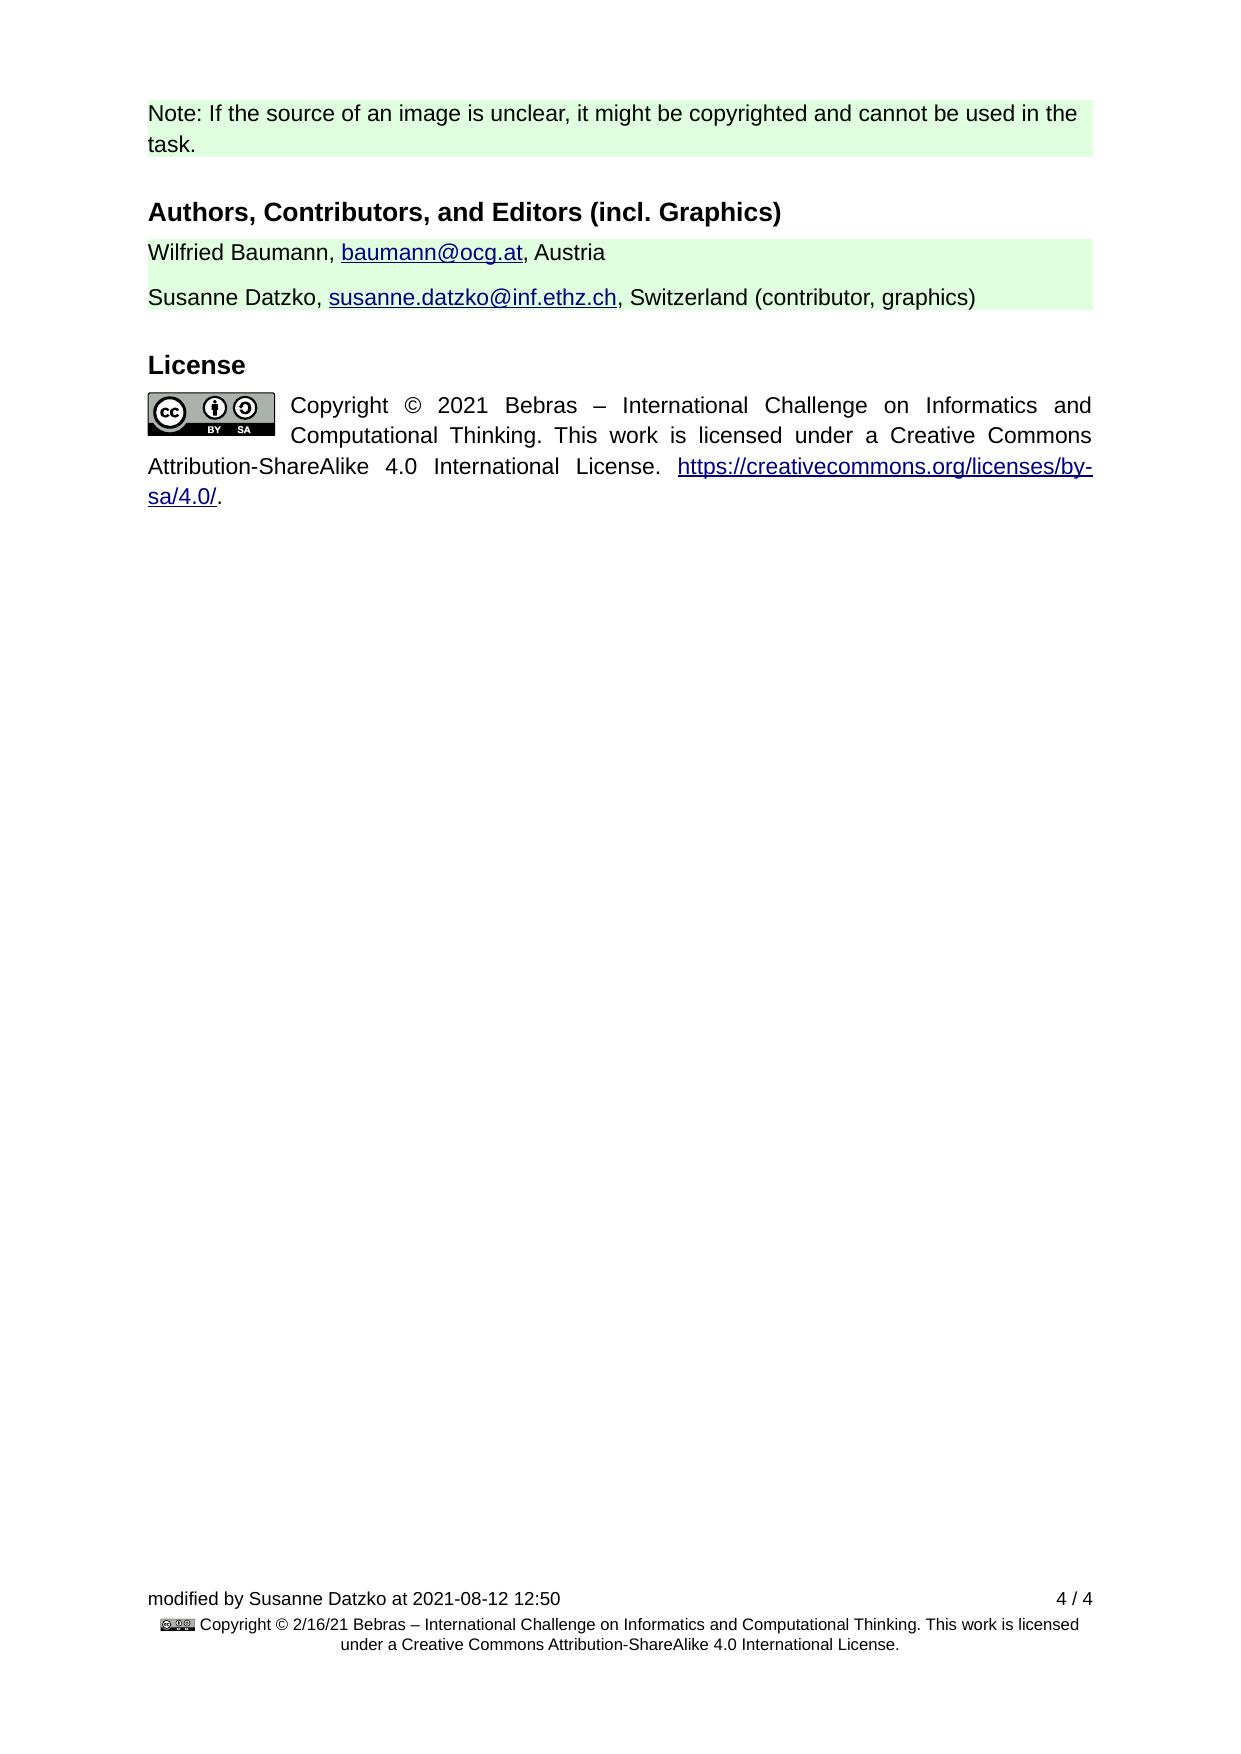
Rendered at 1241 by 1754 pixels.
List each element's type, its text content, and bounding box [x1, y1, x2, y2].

subtitle License [148, 349, 1093, 380]
text Copyright © 2021 Bebras – International Challenge on Informatics and Computational Thinking. This work is licensed under a Creative Commons Attribution-ShareAlike 4.0 International License. https://creativecommons.org/licenses/by-sa/4.0/. [148, 392, 1093, 509]
text Susanne Datzko, susanne.datzko@inf.ethz.ch, Switzerland (contributor, graphics) [148, 284, 1093, 310]
text Note: If the source of an image is unclear, it might be copyrighted and cannot be used in the task. [148, 100, 1093, 157]
text Wilfried Baumann, baumann@ocg.at, Austria [148, 239, 1093, 265]
subtitle Authors, Contributors, and Editors (incl. Graphics) [148, 196, 1093, 227]
